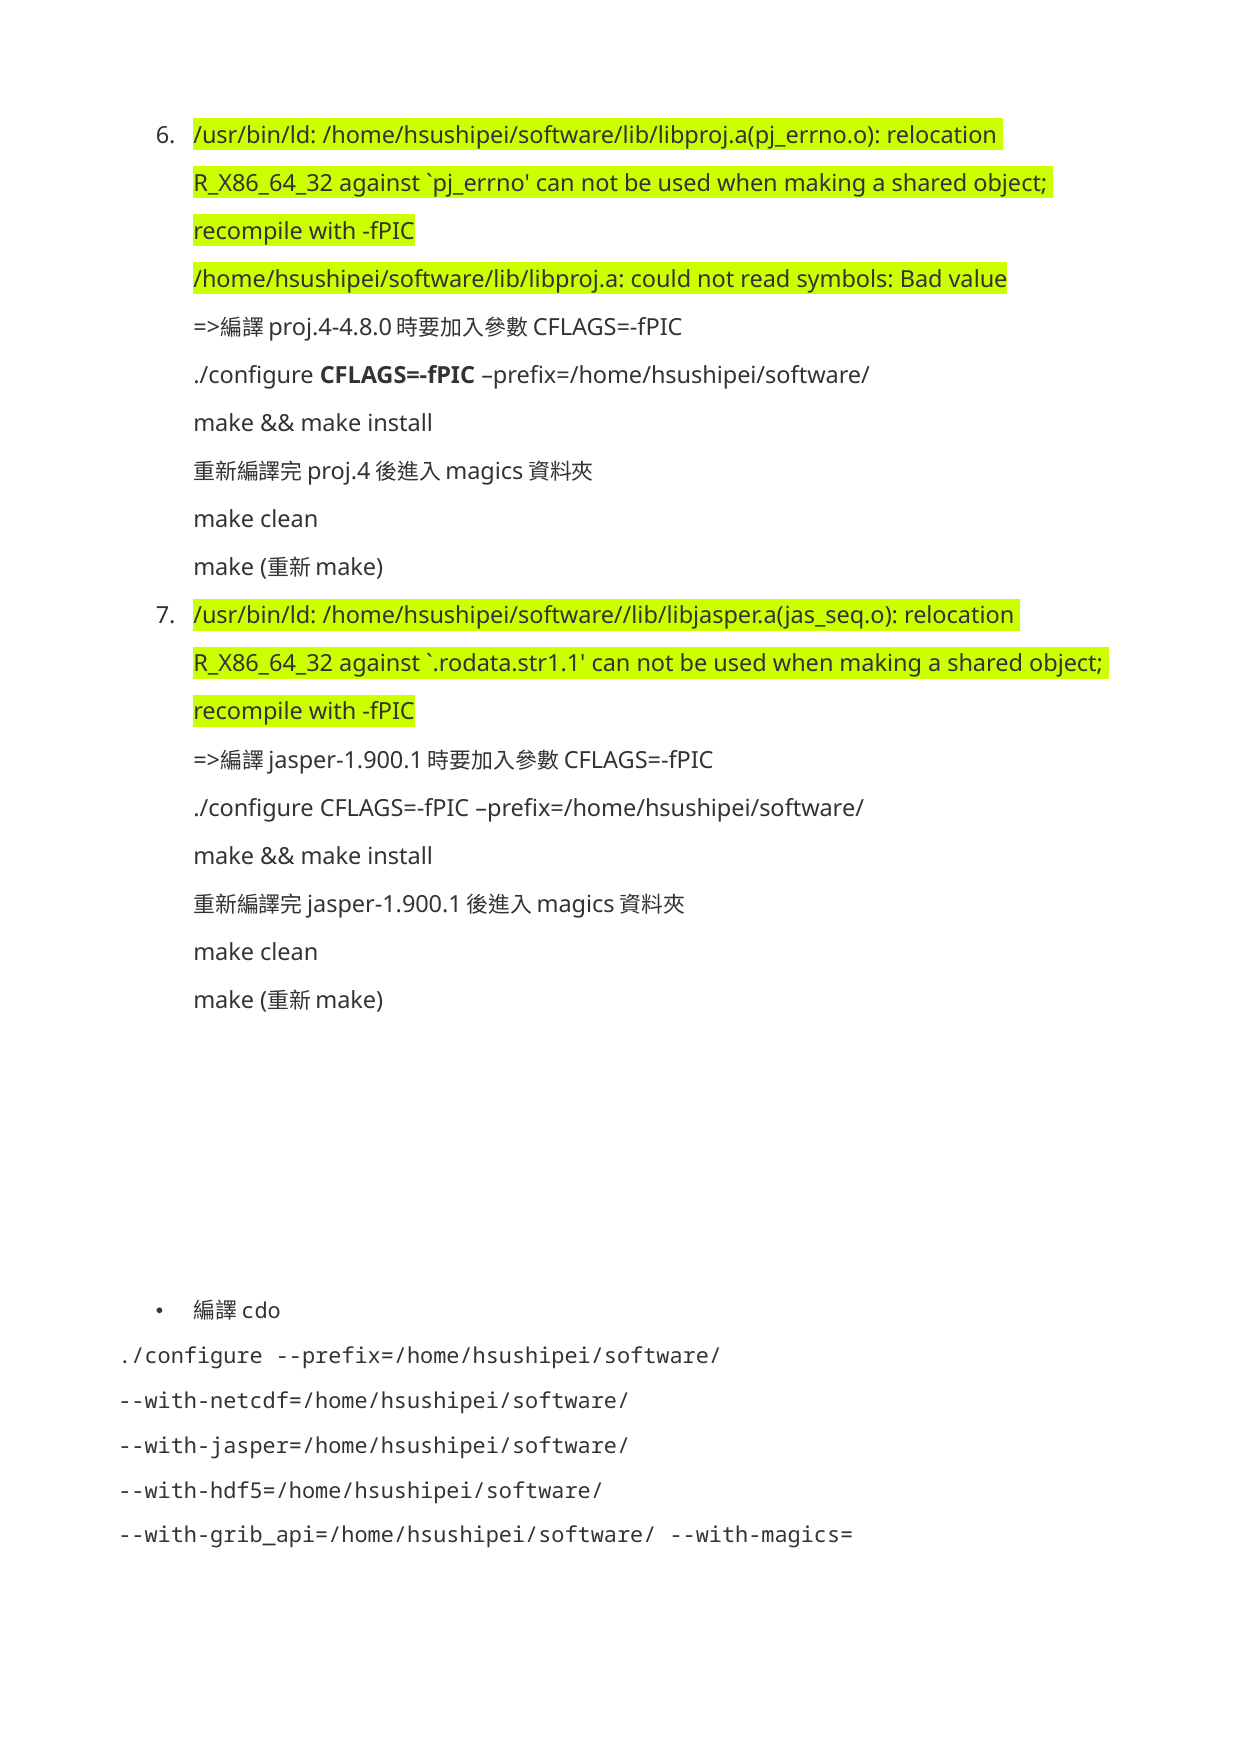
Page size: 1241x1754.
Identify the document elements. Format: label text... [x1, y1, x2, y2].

list ./configure CFLAGS=-fPIC –prefix=/home/hsushipei/software/ [156, 358, 1122, 390]
list =>編譯jasper-1.900.1時要加入參數 CFLAGS=-fPIC [156, 743, 1122, 775]
list make && make install [156, 406, 1122, 438]
list make && make install [156, 839, 1122, 871]
list /usr/bin/ld: /home/hsushipei/software/lib/libproj.a(pj_errno.o): relocation R_X86_64_32 against `pj_errno' can not be used when making a shared object; recompile with -fPIC [156, 118, 1122, 246]
list make (重新make) [156, 550, 1122, 583]
list /home/hsushipei/software/lib/libproj.a: could not read symbols: Bad value [156, 262, 1122, 294]
list /usr/bin/ld: /home/hsushipei/software//lib/libjasper.a(jas_seq.o): relocation R_X86_64_32 against `.rodata.str1.1' can not be used when making a shared object; recompile with -fPIC [156, 599, 1122, 727]
list 編譯cdo [156, 1293, 1122, 1325]
list 重新編譯完jasper-1.900.1後進入magics資料夾 [156, 887, 1122, 919]
text ./configure --prefix=/home/hsushipei/software/ --with-netcdf=/home/hsushipei/software/ --with-jasper=/home/hsushipei/software/ --with-hdf5=/home/hsushipei/software/ --with-grib_api=/home/hsushipei/software/ --with-magics= [118, 1341, 1122, 1549]
list make (重新make) [156, 983, 1122, 1016]
list 重新編譯完proj.4後進入magics資料夾 [156, 454, 1122, 486]
list ./configure CFLAGS=-fPIC –prefix=/home/hsushipei/software/ [156, 791, 1122, 823]
list make clean [156, 502, 1122, 534]
list make clean [156, 935, 1122, 967]
list =>編譯proj.4-4.8.0時要加入參數 CFLAGS=-fPIC [156, 310, 1122, 342]
